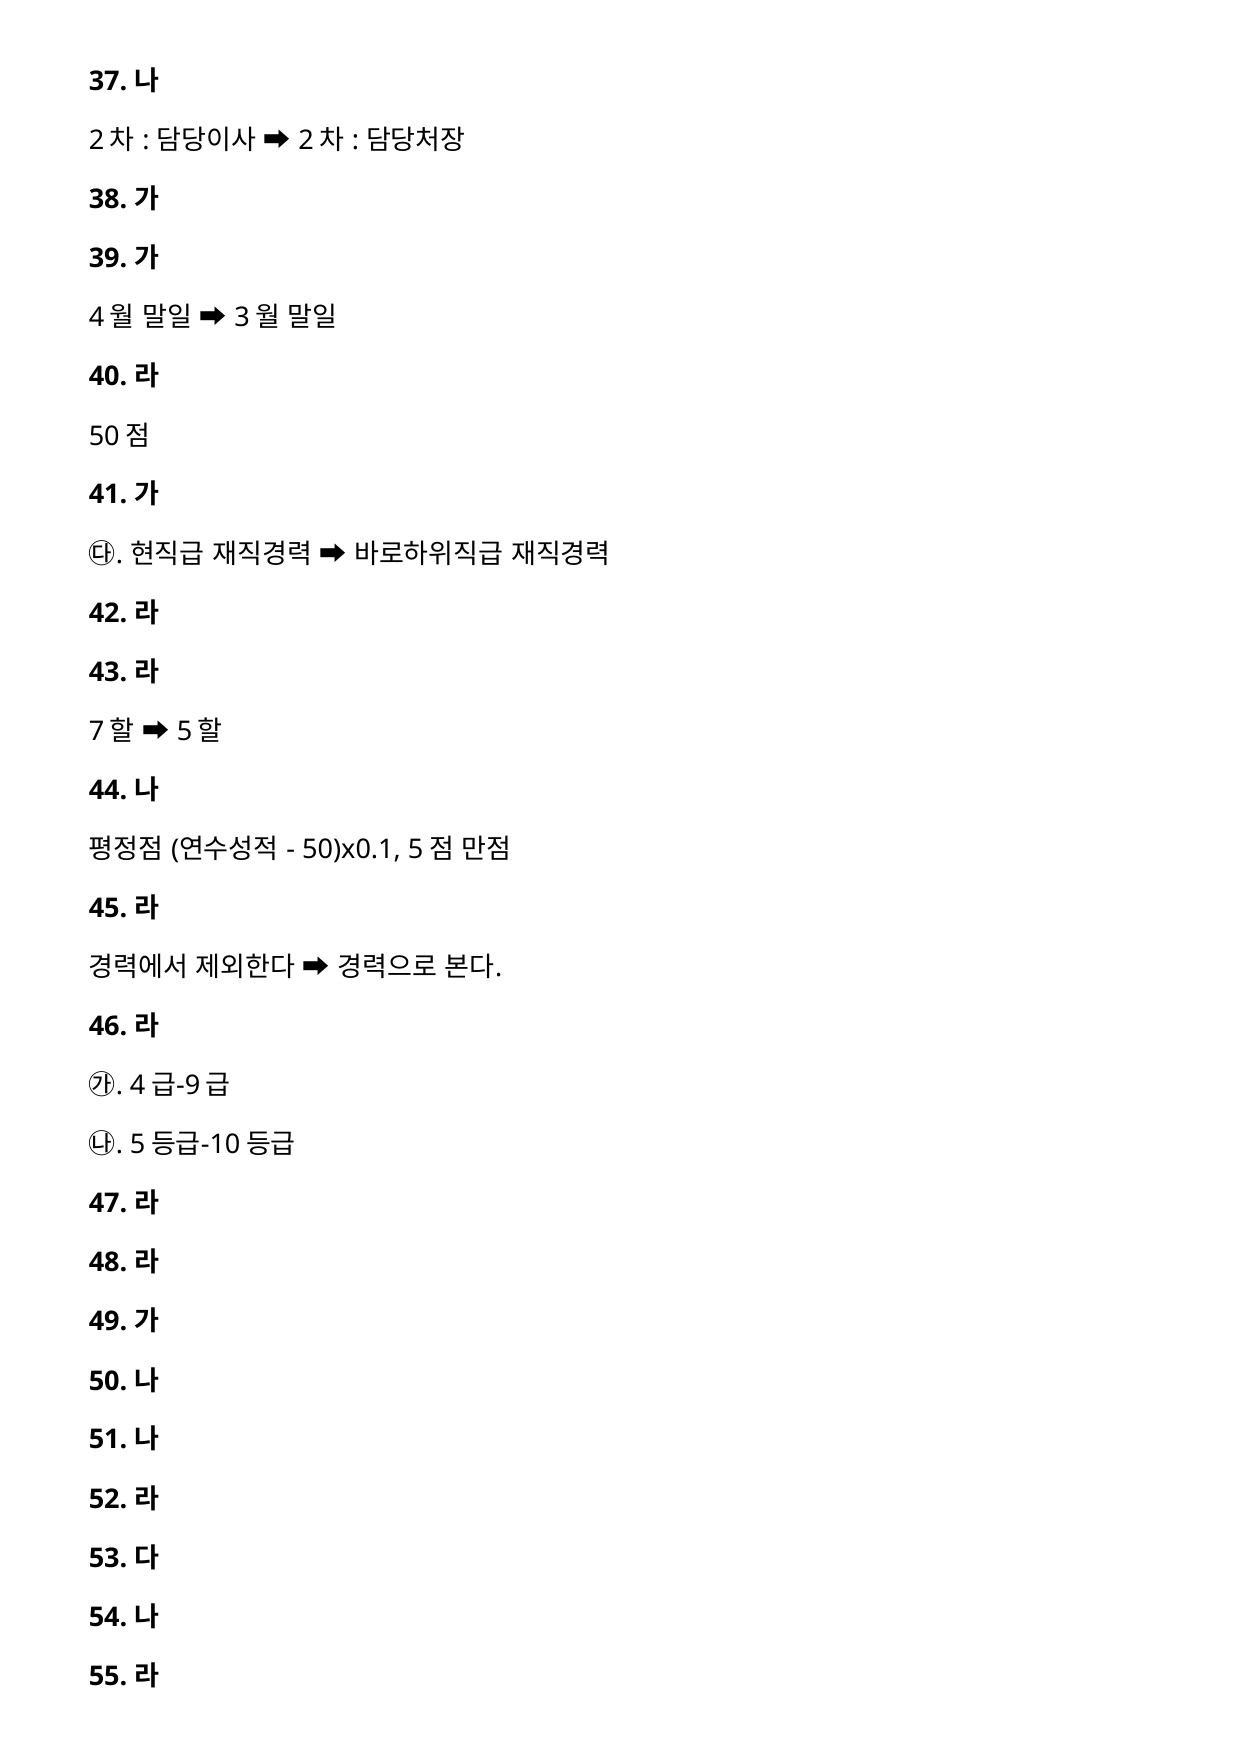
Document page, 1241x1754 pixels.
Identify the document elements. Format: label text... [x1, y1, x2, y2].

text 38. 가 [88, 177, 1152, 217]
text 2차 : 담당이사 ➡ 2차 : 담당처장 [88, 118, 1152, 157]
text 50. 나 [88, 1358, 1152, 1398]
text 4월 말일 ➡ 3월 말일 [88, 295, 1152, 335]
text 45. 라 [88, 886, 1152, 925]
text 52. 라 [88, 1477, 1152, 1516]
text 47. 라 [88, 1181, 1152, 1221]
text 51. 나 [88, 1417, 1152, 1457]
text 경력에서 제외한다 ➡ 경력으로 본다. [88, 945, 1152, 984]
text 7할 ➡ 5할 [88, 709, 1152, 748]
text 42. 라 [88, 591, 1152, 630]
text 49. 가 [88, 1299, 1152, 1339]
text 53. 다 [88, 1536, 1152, 1575]
text 50점 [88, 413, 1152, 453]
text 41. 가 [88, 472, 1152, 512]
text 46. 라 [88, 1004, 1152, 1043]
text 43. 라 [88, 650, 1152, 689]
text 48. 라 [88, 1240, 1152, 1280]
text ㉮. 4급-9급 [88, 1063, 1152, 1102]
text 54. 나 [88, 1595, 1152, 1634]
text 44. 나 [88, 768, 1152, 807]
text 39. 가 [88, 236, 1152, 276]
text 평정점 (연수성적 - 50)x0.1, 5점 만점 [88, 827, 1152, 866]
text 37. 나 [88, 59, 1152, 98]
text ㉯. 5등급-10등급 [88, 1122, 1152, 1162]
text ㉰. 현직급 재직경력 ➡ 바로하위직급 재직경력 [88, 532, 1152, 571]
text 55. 라 [88, 1654, 1152, 1693]
text 40. 라 [88, 354, 1152, 394]
